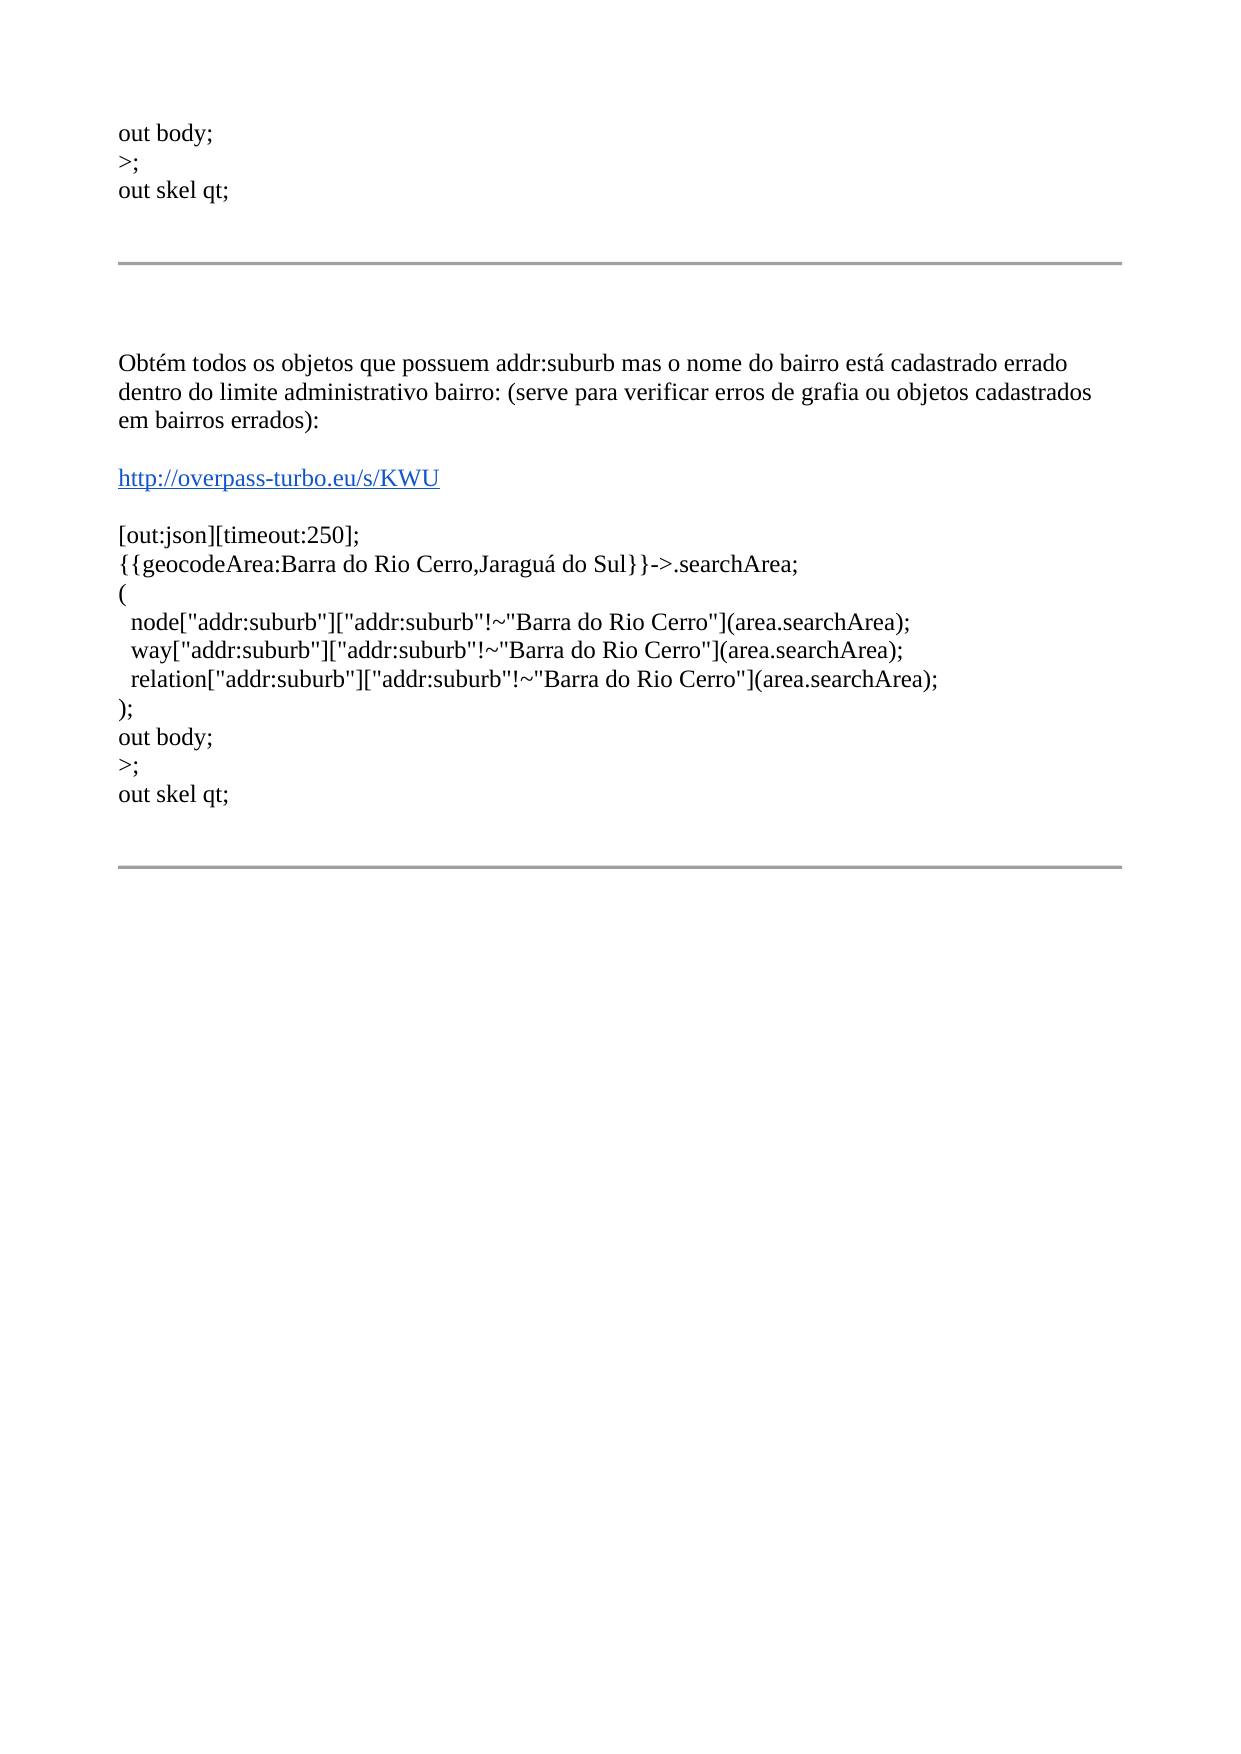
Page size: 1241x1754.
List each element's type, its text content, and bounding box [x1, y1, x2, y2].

text ( [118, 578, 1122, 607]
text node["addr:suburb"]["addr:suburb"!~"Barra do Rio Cerro"](area.searchArea); [118, 607, 1122, 636]
text out body; [118, 722, 1122, 751]
text out skel qt; [118, 176, 1122, 204]
text http://overpass-turbo.eu/s/KWU [118, 463, 1122, 492]
text out body; [118, 118, 1122, 147]
text out skel qt; [118, 779, 1122, 808]
text way["addr:suburb"]["addr:suburb"!~"Barra do Rio Cerro"](area.searchArea); [118, 636, 1122, 664]
text [out:json][timeout:250]; [118, 521, 1122, 549]
text >; [118, 147, 1122, 176]
text {{geocodeArea:Barra do Rio Cerro,Jaraguá do Sul}}->.searchArea; [118, 549, 1122, 578]
text >; [118, 751, 1122, 779]
text Obtém todos os objetos que possuem addr:suburb mas o nome do bairro está cadastrado errado dentro do limite administrativo bairro: (serve para verificar erros de grafia ou objetos cadastrados em bairros errados): [118, 348, 1122, 434]
text relation["addr:suburb"]["addr:suburb"!~"Barra do Rio Cerro"](area.searchArea); [118, 664, 1122, 693]
text ); [118, 693, 1122, 722]
